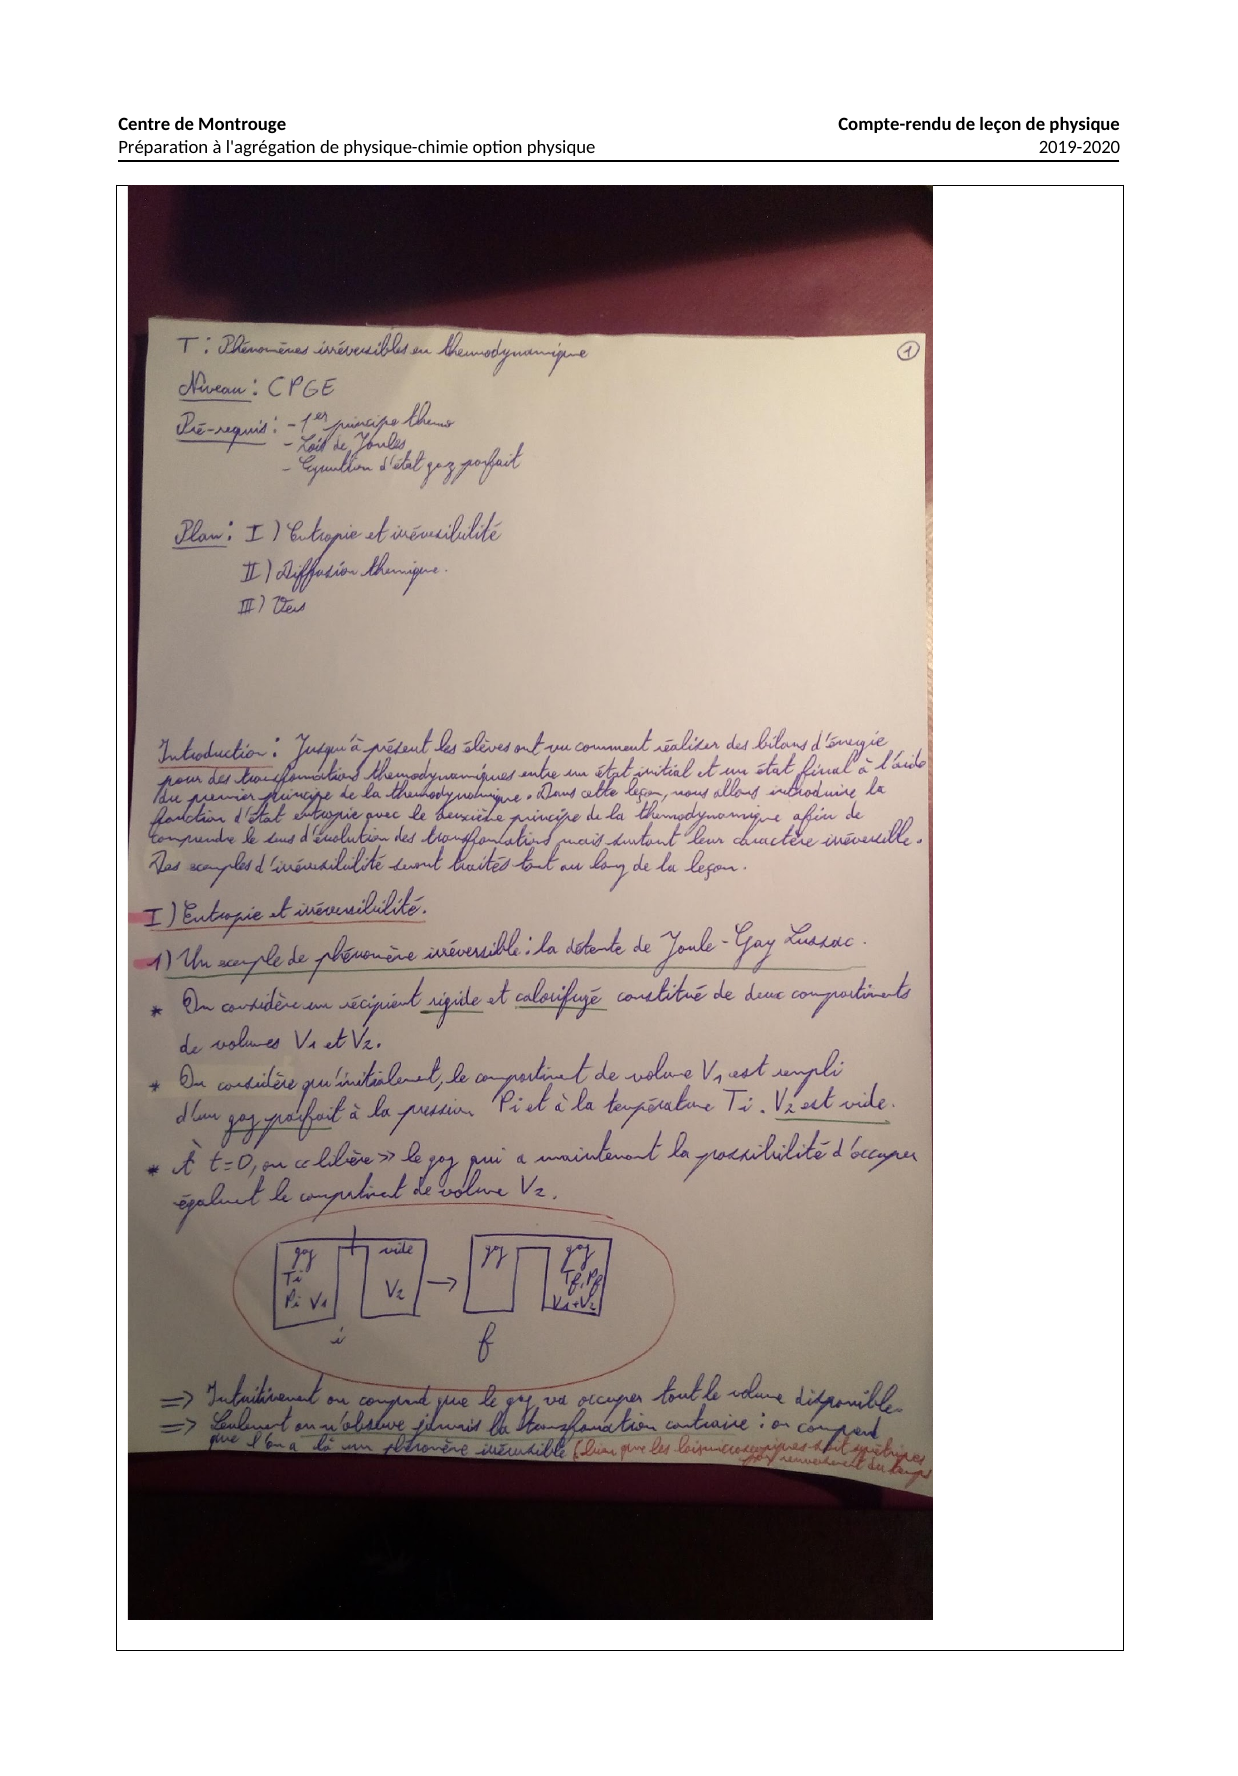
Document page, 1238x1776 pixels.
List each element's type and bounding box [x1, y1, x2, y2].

picture [127, 185, 933, 1620]
table_cell [117, 186, 1123, 1650]
